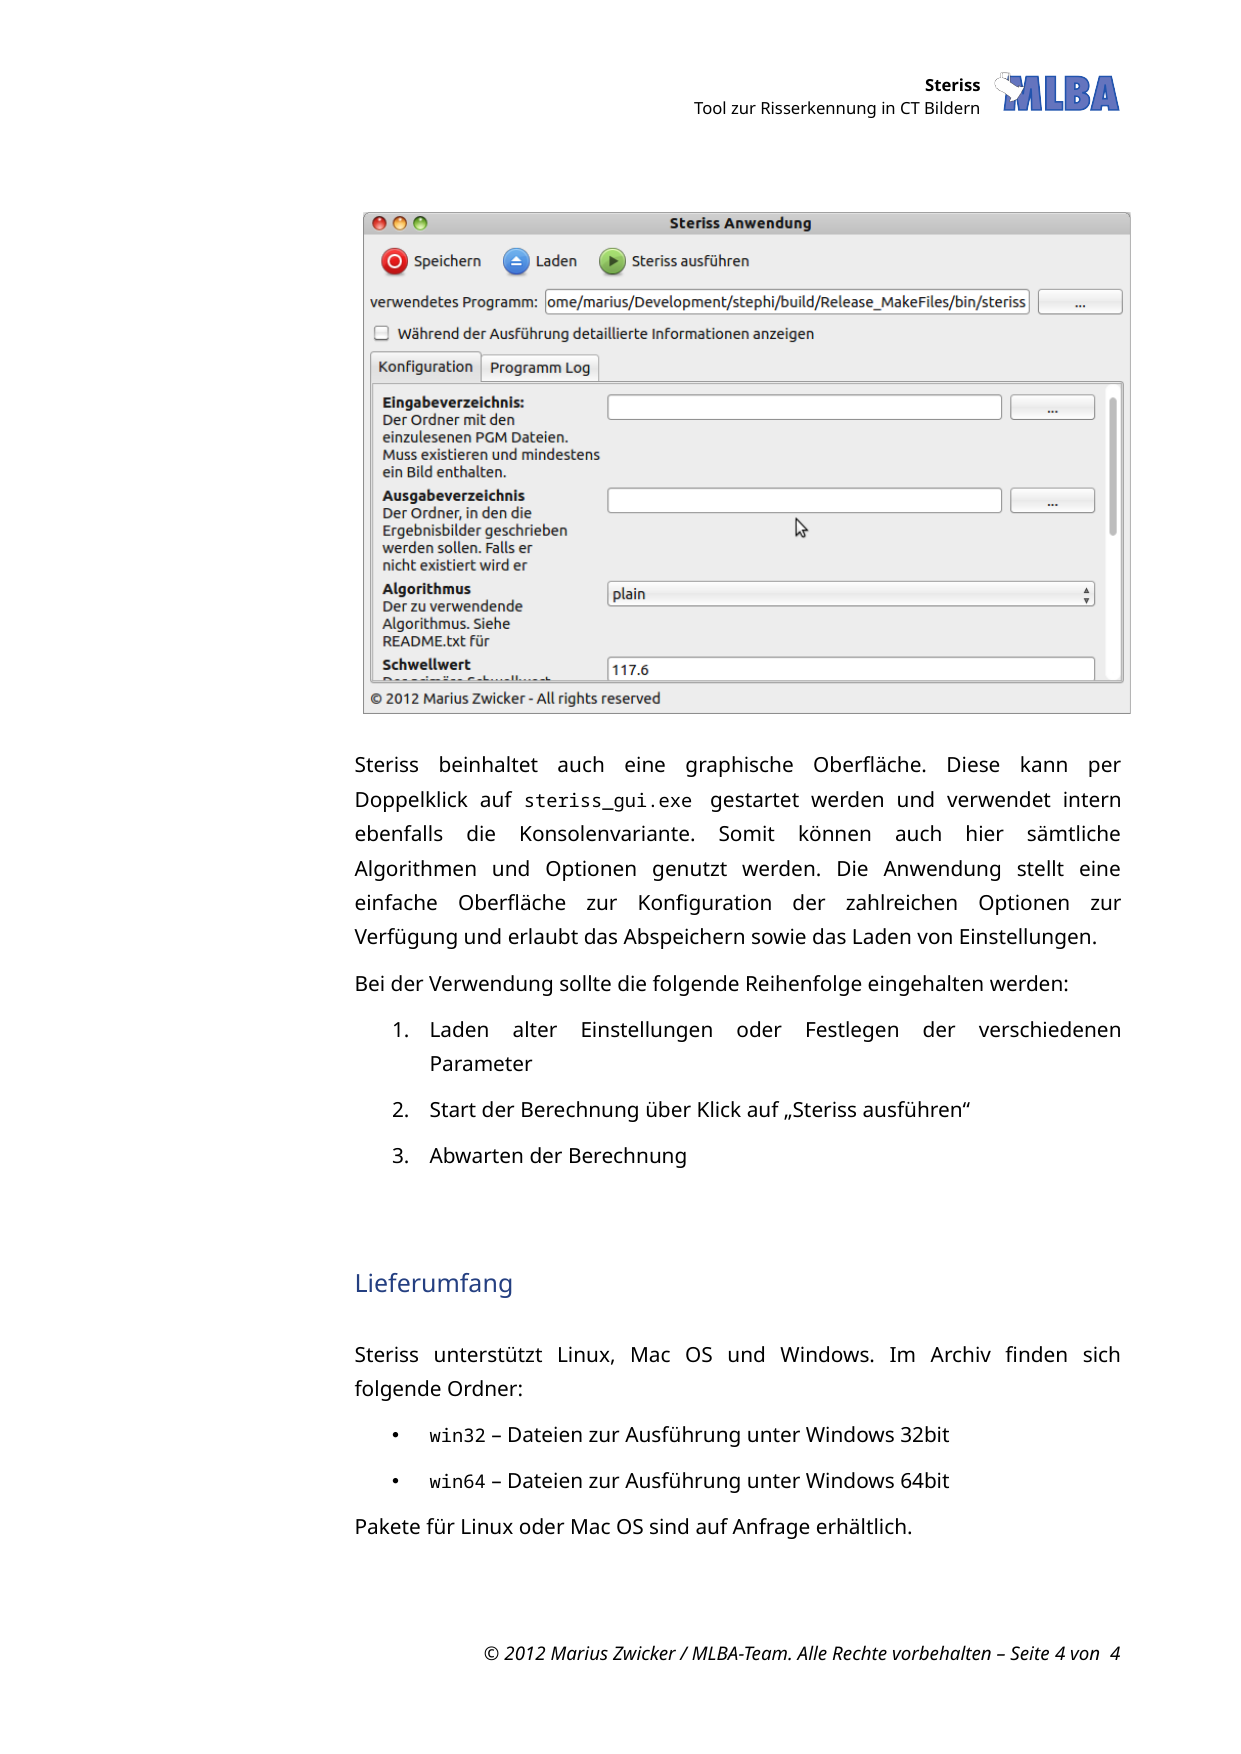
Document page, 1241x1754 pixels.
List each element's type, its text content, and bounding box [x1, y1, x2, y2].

text Pakete für Linux oder Mac OS sind auf Anfrage erhältlich. [354, 1512, 1122, 1541]
text Steriss unterstützt Linux, Mac OS und Windows. Im Archiv finden sich folgende Ordner: [354, 1340, 1122, 1402]
list Abwarten der Berechnung [392, 1141, 1122, 1170]
list win64 – Dateien zur Ausführung unter Windows 64bit [392, 1466, 1122, 1495]
text Lieferumfang [354, 1266, 1122, 1300]
list win32 – Dateien zur Ausführung unter Windows 32bit [392, 1420, 1122, 1449]
picture [363, 212, 1131, 714]
list Laden alter Einstellungen oder Festlegen der verschiedenen Parameter [392, 1015, 1122, 1078]
picture [993, 70, 1121, 113]
text Bei der Verwendung sollte die folgende Reihenfolge eingehalten werden: [354, 969, 1122, 997]
list Start der Berechnung über Klick auf „Steriss ausführen“ [392, 1095, 1122, 1124]
text Steriss beinhaltet auch eine graphische Oberfläche. Diese kann per Doppelklick auf steriss_gui.exe gestartet werden und verwendet intern ebenfalls die Konsolenvariante. Somit können auch hier sämtliche Algorithmen und Optionen genutzt werden. Die Anwendung stellt eine einfache Oberfläche zur Konfiguration der zahlreichen Optionen zur Verfügung und erlaubt das Abspeichern sowie das Laden von Einstellungen. [354, 751, 1122, 951]
